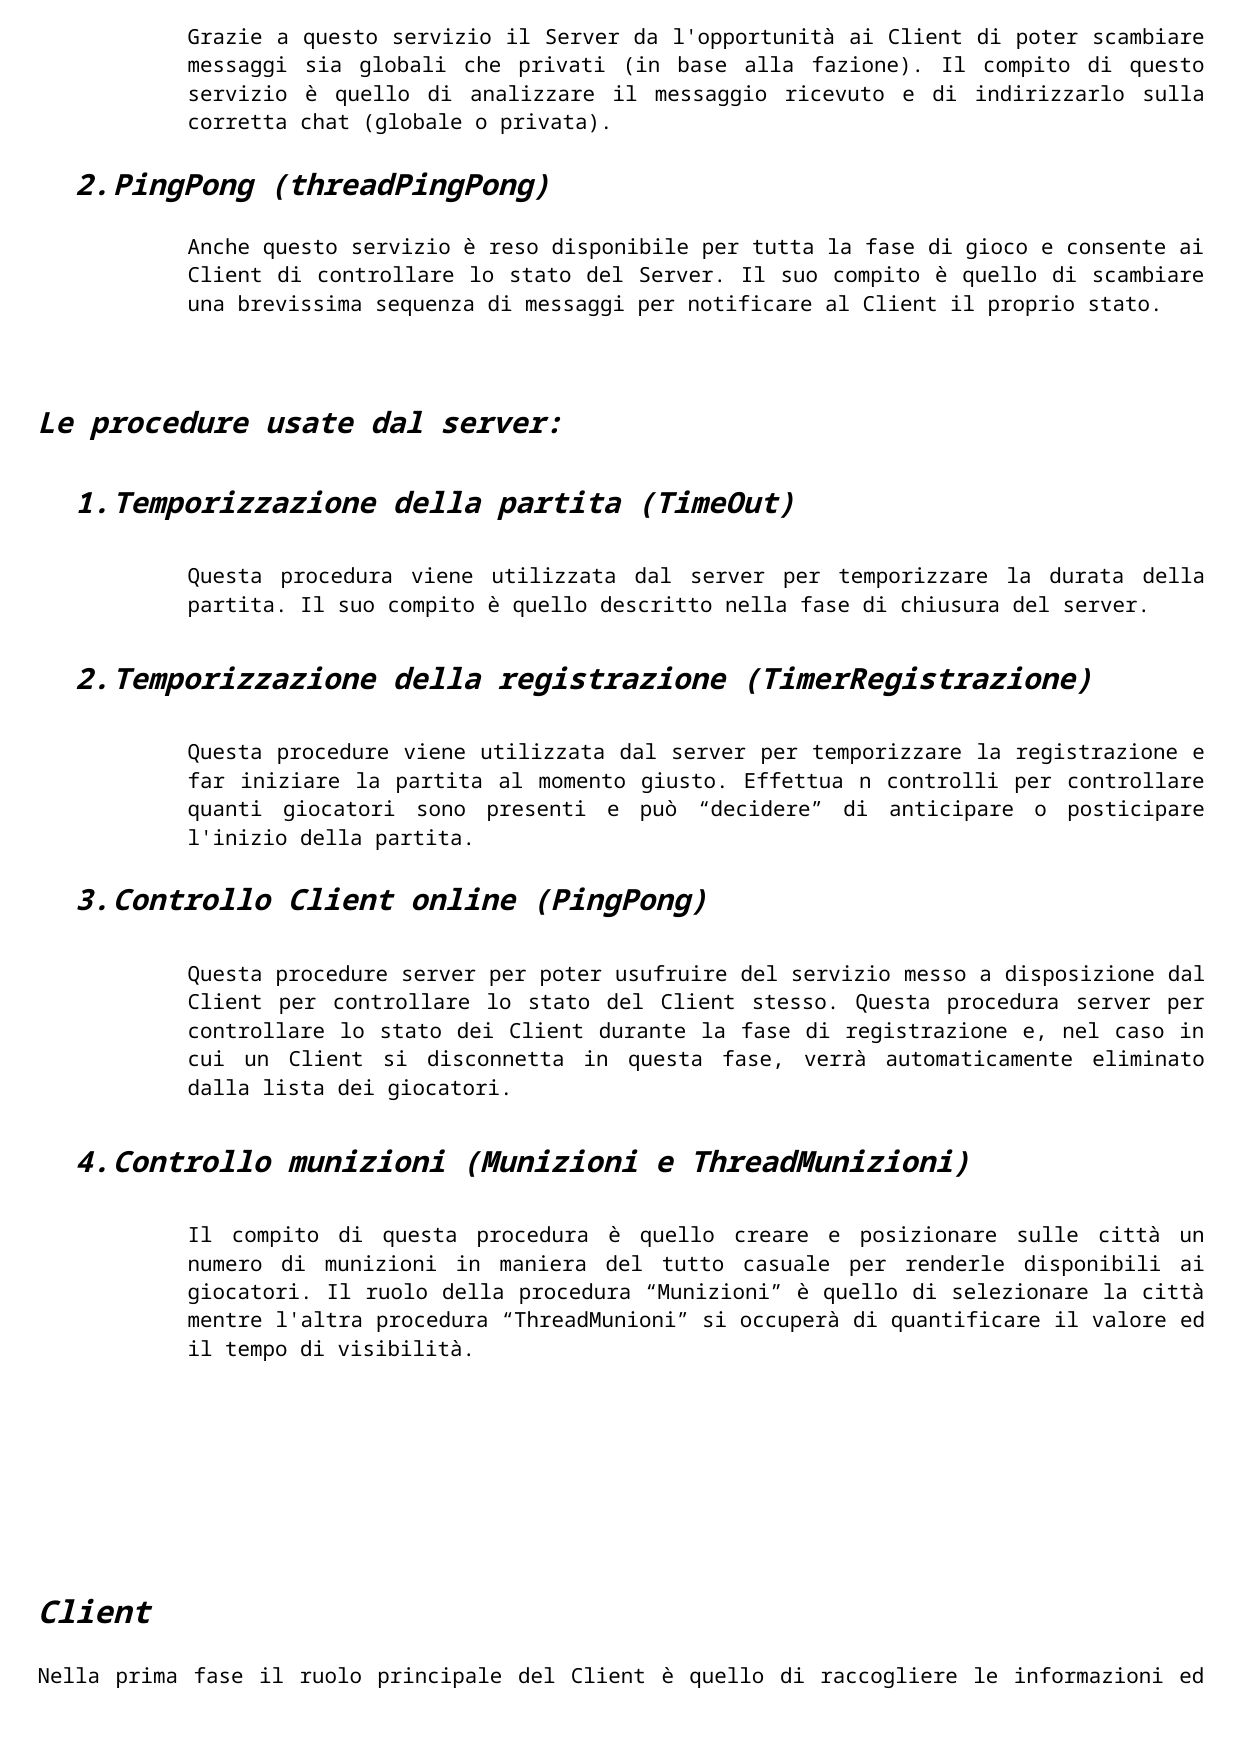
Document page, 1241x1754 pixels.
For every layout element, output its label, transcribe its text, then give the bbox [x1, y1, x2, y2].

list Anche questo servizio è reso disponibile per tutta la fase di gioco e consente ai Client di controllare lo stato del Server. Il suo compito è quello di scambiare una brevissima sequenza di messaggi per notificare al Client il proprio stato. [150, 232, 1206, 317]
list Il compito di questa procedura è quello creare e posizionare sulle città un numero di munizioni in maniera del tutto casuale per renderle disponibili ai giocatori. Il ruolo della procedura “Munizioni” è quello di selezionare la città mentre l'altra procedura “ThreadMunioni” si occuperà di quantificare il valore ed il tempo di visibilità. [150, 1220, 1206, 1362]
list Questa procedure viene utilizzata dal server per temporizzare la registrazione e far iniziare la partita al momento giusto. Effettua n controlli per controllare quanti giocatori sono presenti e può “decidere” di anticipare o posticipare l'inizio della partita. [150, 737, 1206, 851]
list Temporizzazione della registrazione (TimerRegistrazione) [75, 658, 1206, 698]
list Grazie a questo servizio il Server da l'opportunità ai Client di poter scambiare messaggi sia globali che privati (in base alla fazione). Il compito di questo servizio è quello di analizzare il messaggio ricevuto e di indirizzarlo sulla corretta chat (globale o privata). [150, 22, 1206, 136]
list Questa procedure server per poter usufruire del servizio messo a disposizione dal Client per controllare lo stato del Client stesso. Questa procedura server per controllare lo stato dei Client durante la fase di registrazione e, nel caso in cui un Client si disconnetta in questa fase, verrà automaticamente eliminato dalla lista dei giocatori. [150, 959, 1206, 1101]
list PingPong (threadPingPong) [75, 164, 1206, 204]
list Controllo munizioni (Munizioni e ThreadMunizioni) [75, 1141, 1206, 1181]
list Controllo Client online (PingPong) [75, 880, 1206, 919]
text Nella prima fase il ruolo principale del Client è quello di raccogliere le informazioni ed [37, 1661, 1206, 1689]
list Temporizzazione della partita (TimeOut) [75, 482, 1206, 522]
text Client [37, 1590, 1206, 1633]
text Le procedure usate dal server: [37, 403, 1206, 442]
list Questa procedura viene utilizzata dal server per temporizzare la durata della partita. Il suo compito è quello descritto nella fase di chiusura del server. [150, 562, 1206, 618]
